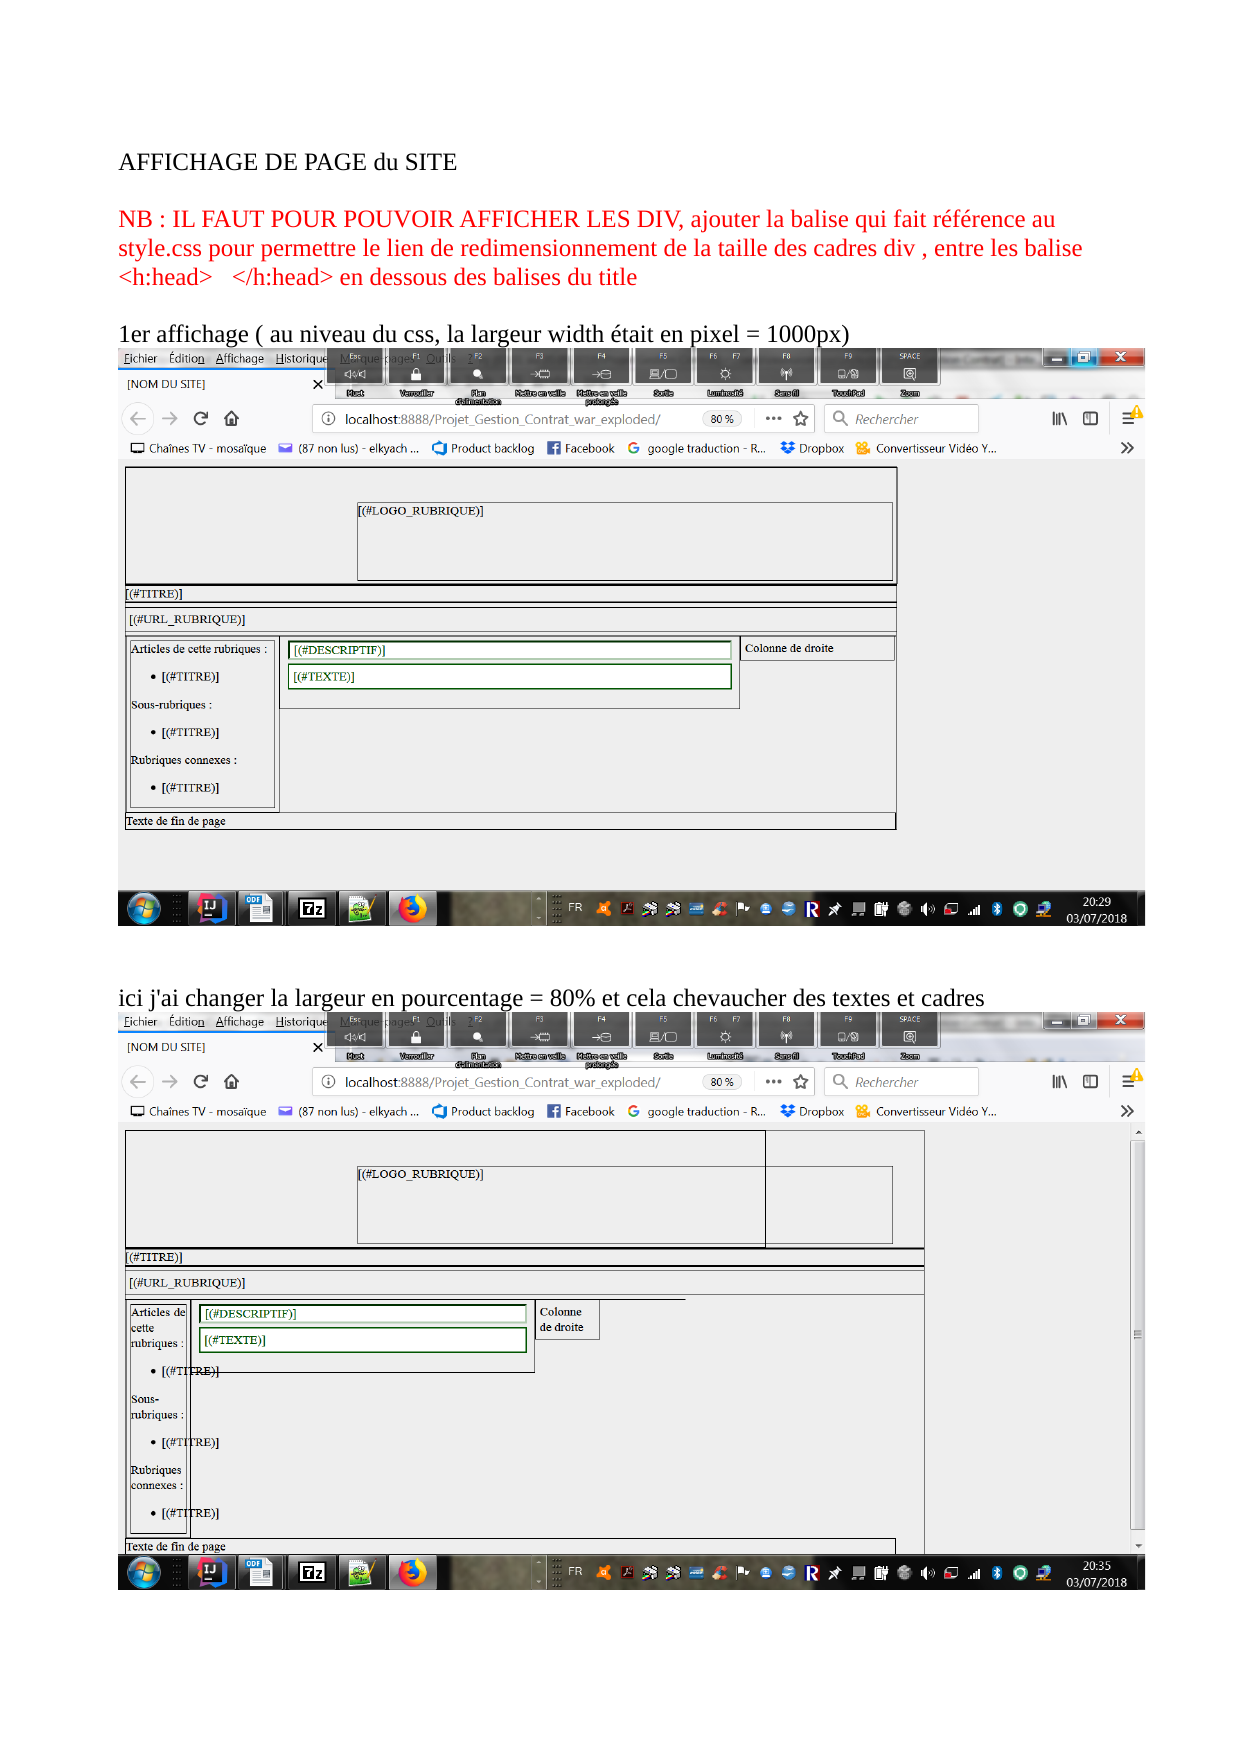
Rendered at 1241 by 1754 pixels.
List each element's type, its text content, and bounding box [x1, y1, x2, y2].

text <h:head> </h:head> en dessous des balises du title [118, 262, 1145, 291]
text 1er affichage ( au niveau du css, la largeur width était en pixel = 1000px) [118, 319, 1145, 348]
text NB : IL FAUT POUR POUVOIR AFFICHER LES DIV, ajouter la balise qui fait référence au style.css pour permettre le lien de redimensionnement de la taille des cadres div , entre les balise [118, 204, 1145, 262]
text ici j'ai changer la largeur en pourcentage = 80% et cela chevaucher des textes et cadres [118, 983, 1145, 1012]
picture [118, 348, 1146, 926]
picture [118, 1012, 1146, 1590]
text AFFICHAGE DE PAGE du SITE [118, 147, 1145, 176]
